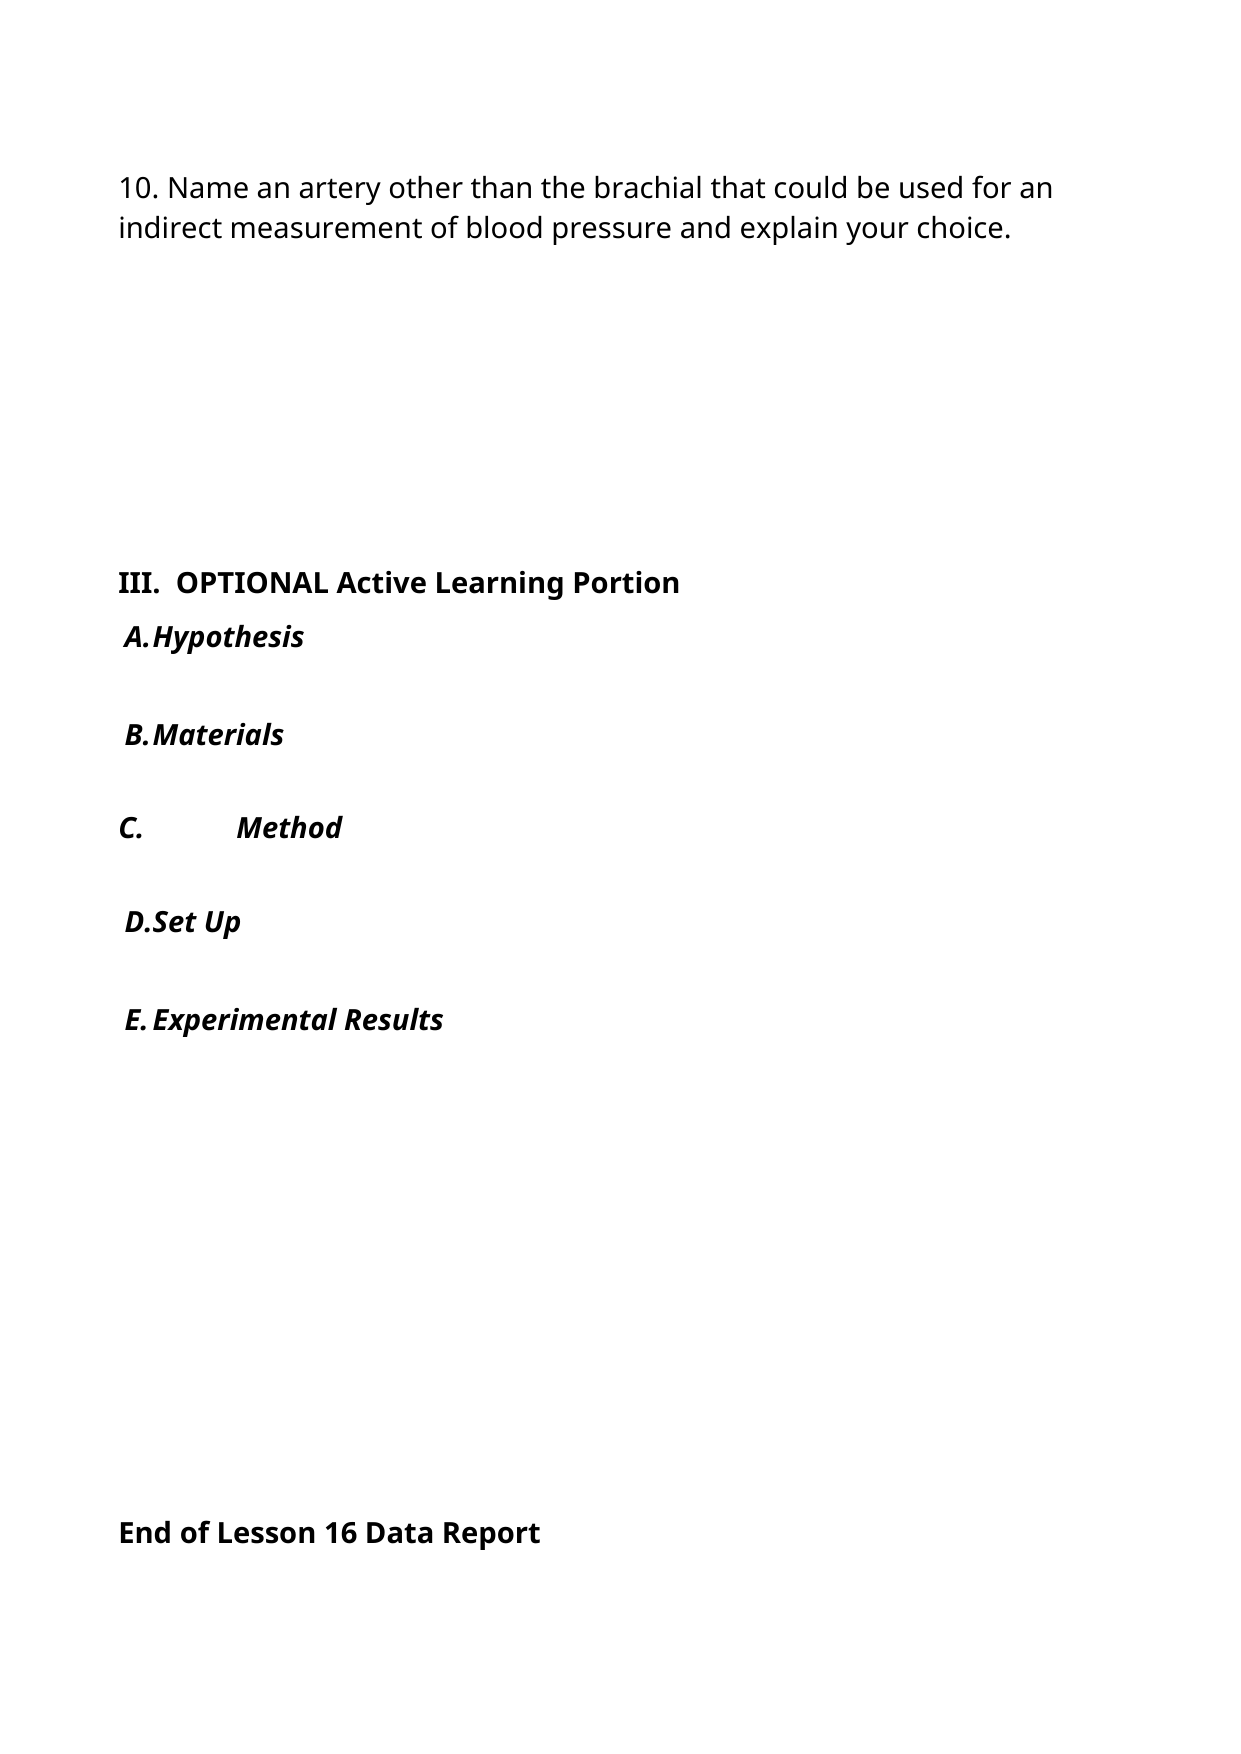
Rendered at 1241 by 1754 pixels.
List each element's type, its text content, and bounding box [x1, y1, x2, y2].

text B. Materials [124, 714, 1122, 754]
text III. OPTIONAL Active Learning Portion [118, 562, 1122, 602]
text [118, 1557, 1122, 1597]
text E. Experimental Results [124, 999, 1122, 1039]
text C. Method [118, 807, 1122, 847]
text D. Set Up [124, 901, 1122, 941]
text End of Lesson 16 Data Report [118, 1473, 1122, 1552]
text 10. Name an artery other than the brachial that could be used for an indirect measurement of blood pressure and explain your choice. [118, 167, 1122, 247]
text A. Hypothesis [124, 616, 1122, 656]
